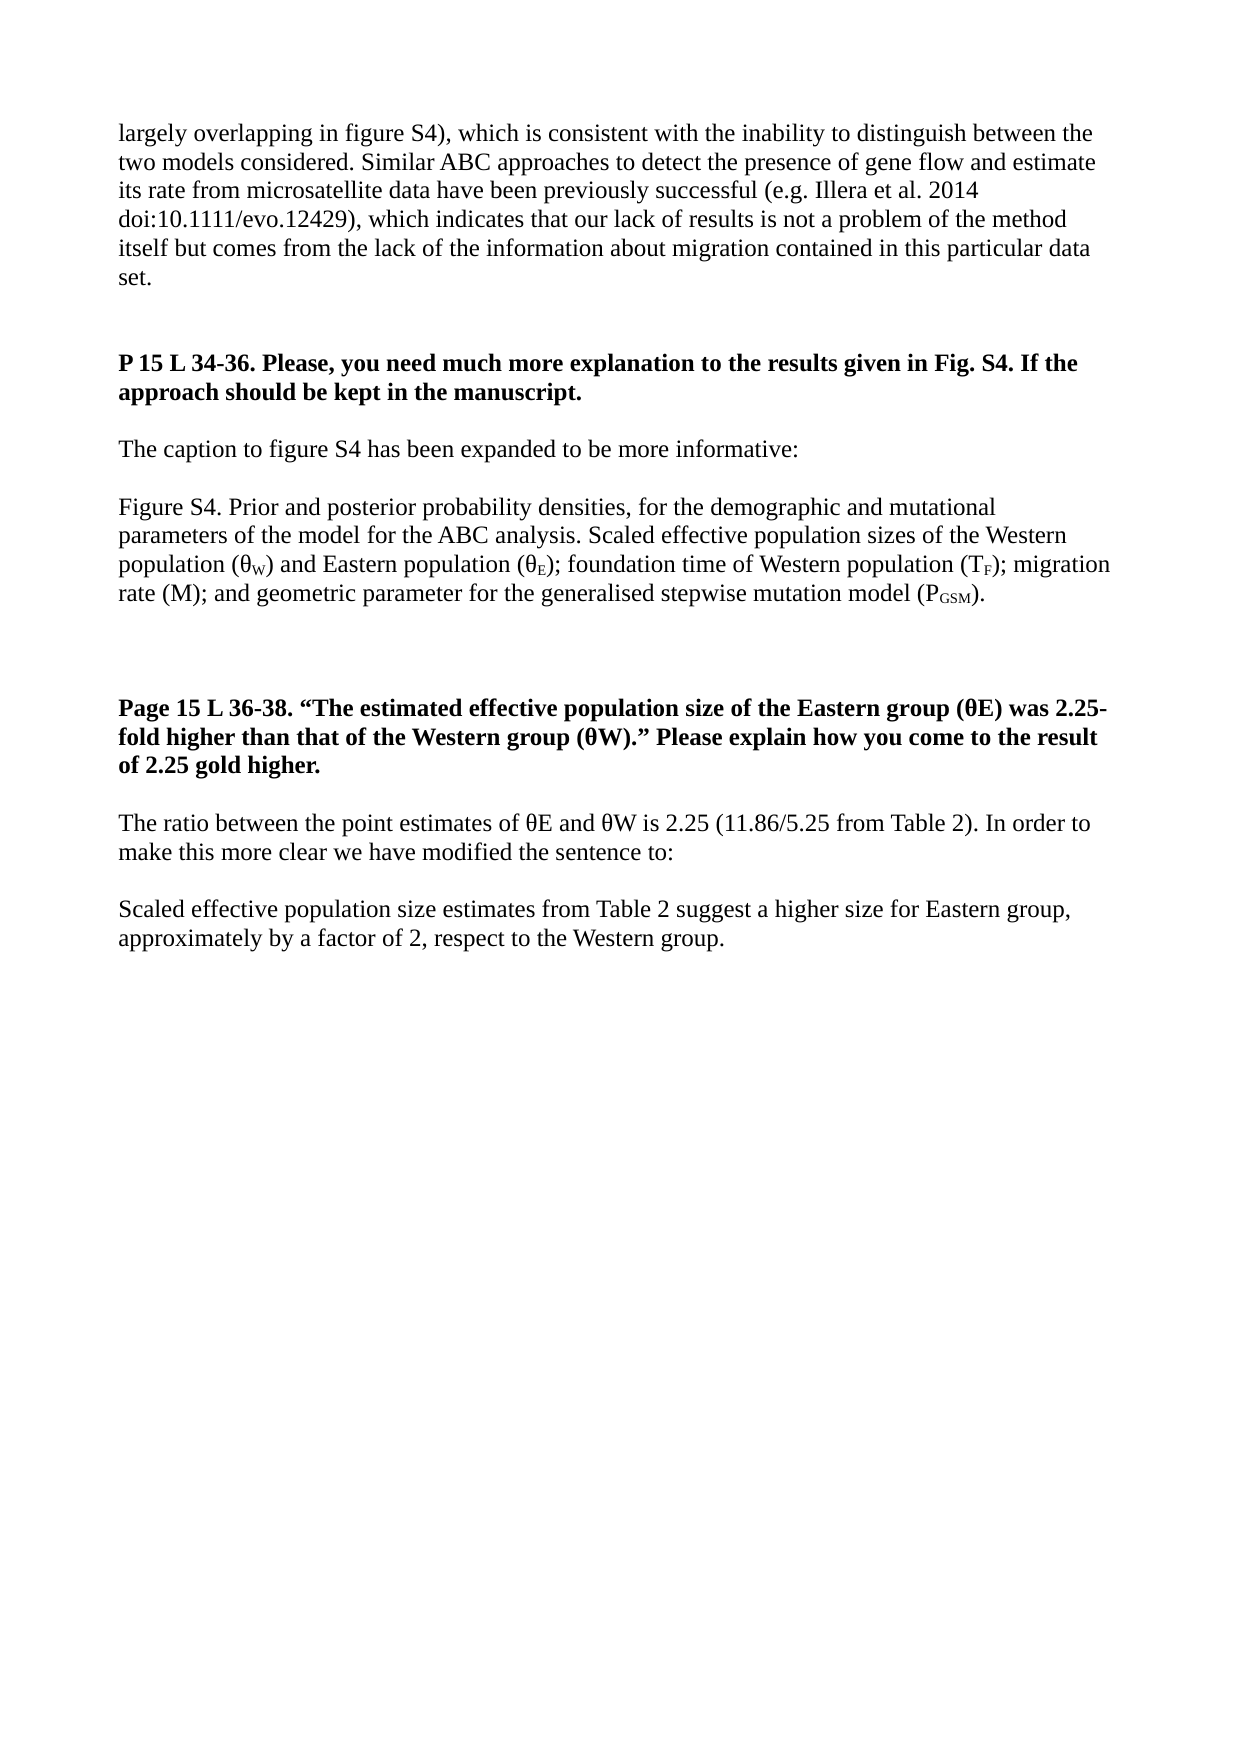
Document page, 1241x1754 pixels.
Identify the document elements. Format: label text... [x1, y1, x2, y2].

text Page 15 L 36-38. “The estimated effective population size of the Eastern group (θE) was 2.25-fold higher than that of the Western group (θW).” Please explain how you come to the result of 2.25 gold higher. [118, 693, 1122, 779]
text parameters of the model for the ABC analysis. Scaled effective population sizes of the Western population (θW) and Eastern population (θE); foundation time of Western population (TF); migration rate (M); and geometric parameter for the generalised stepwise mutation model (PGSM). [118, 521, 1122, 607]
text Figure S4. Prior and posterior probability densities, for the demographic and mutational [118, 492, 1122, 521]
text The ratio between the point estimates of θE and θW is 2.25 (11.86/5.25 from Table 2). In order to make this more clear we have modified the sentence to: [118, 808, 1122, 866]
text largely overlapping in figure S4), which is consistent with the inability to distinguish between the two models considered. Similar ABC approaches to detect the presence of gene flow and estimate its rate from microsatellite data have been previously successful (e.g. Illera et al. 2014 doi:10.1111/evo.12429), which indicates that our lack of results is not a problem of the method itself but comes from the lack of the information about migration contained in this particular data set. [118, 118, 1122, 291]
text Scaled effective population size estimates from Table 2 suggest a higher size for Eastern group, approximately by a factor of 2, respect to the Western group. [118, 894, 1122, 952]
text P 15 L 34-36. Please, you need much more explanation to the results given in Fig. S4. If the approach should be kept in the manuscript. [118, 348, 1122, 406]
text The caption to figure S4 has been expanded to be more informative: [118, 434, 1122, 463]
